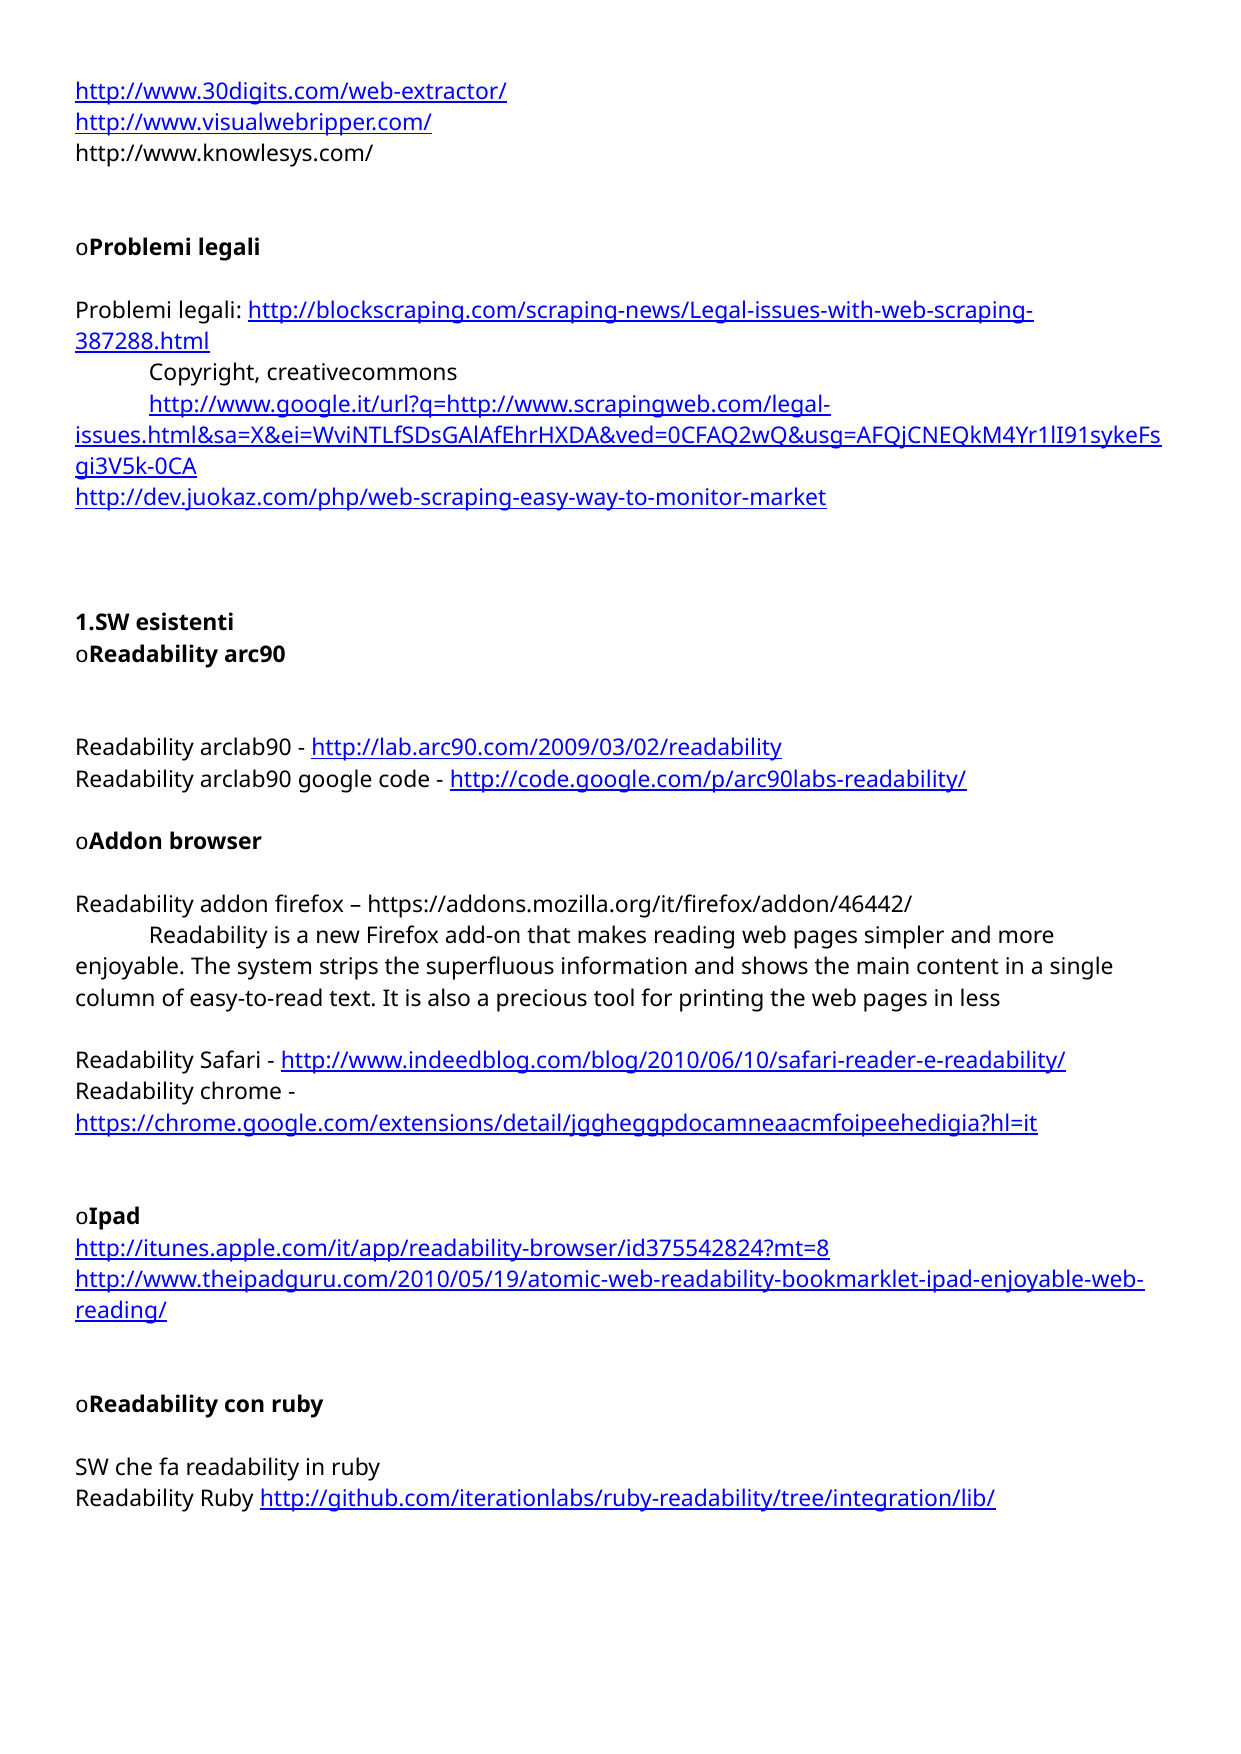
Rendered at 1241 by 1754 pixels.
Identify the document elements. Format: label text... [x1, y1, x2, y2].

text Readability Safari - http://www.indeedblog.com/blog/2010/06/10/safari-reader-e-readability/ [75, 1044, 1162, 1075]
text Readability addon firefox – https://addons.mozilla.org/it/firefox/addon/46442/ [75, 888, 1162, 919]
text http://www.knowlesys.com/ [75, 137, 1162, 169]
text SW che fa readability in ruby [75, 1450, 1162, 1482]
text http://www.google.it/url?q=http://www.scrapingweb.com/legal-issues.html&sa=X&ei=WviNTLfSDsGAlAfEhrHXDA&ved=0CFAQ2wQ&usg=AFQjCNEQkM4Yr1lI91sykeFs [75, 387, 1162, 445]
text Readability arclab90 - http://lab.arc90.com/2009/03/02/readability [75, 731, 1162, 763]
text Problemi legali: http://blockscraping.com/scraping-news/Legal-issues-with-web-scraping-387288.html [75, 294, 1162, 356]
text Readability is a new Firefox add-on that makes reading web pages simpler and more enjoyable. The system strips the superfluous information and shows the main content in a single column of easy-to-read text. It is also a precious tool for printing the web pages in less [75, 919, 1162, 1013]
text http://www.30digits.com/web-extractor/ [75, 75, 1162, 106]
list Ipad [75, 1200, 1162, 1232]
text Readability chrome - https://chrome.google.com/extensions/detail/jggheggpdocamneaacmfoipeehedigia?hl=it [75, 1075, 1162, 1138]
text Readability arclab90 google code - http://code.google.com/p/arc90labs-readability/ [75, 763, 1162, 794]
text http://www.visualwebripper.com/ [75, 106, 1162, 137]
text http://dev.juokaz.com/php/web-scraping-easy-way-to-monitor-market [75, 481, 1162, 512]
text http://www.theipadguru.com/2010/05/19/atomic-web-readability-bookmarklet-ipad-enjoyable-web-reading/ [75, 1263, 1162, 1325]
list Problemi legali [75, 231, 1162, 262]
list Readability con ruby [75, 1388, 1162, 1419]
text http://itunes.apple.com/it/app/readability-browser/id375542824?mt=8 [75, 1232, 1162, 1263]
list SW esistenti [75, 606, 1162, 637]
text Readability Ruby http://github.com/iterationlabs/ruby-readability/tree/integration/lib/ [75, 1482, 1162, 1513]
list Readability arc90 [75, 637, 1162, 669]
list Addon browser [75, 825, 1162, 856]
text gi3V5k-0CA [75, 447, 1162, 481]
text Copyright, creativecommons [75, 356, 1162, 387]
